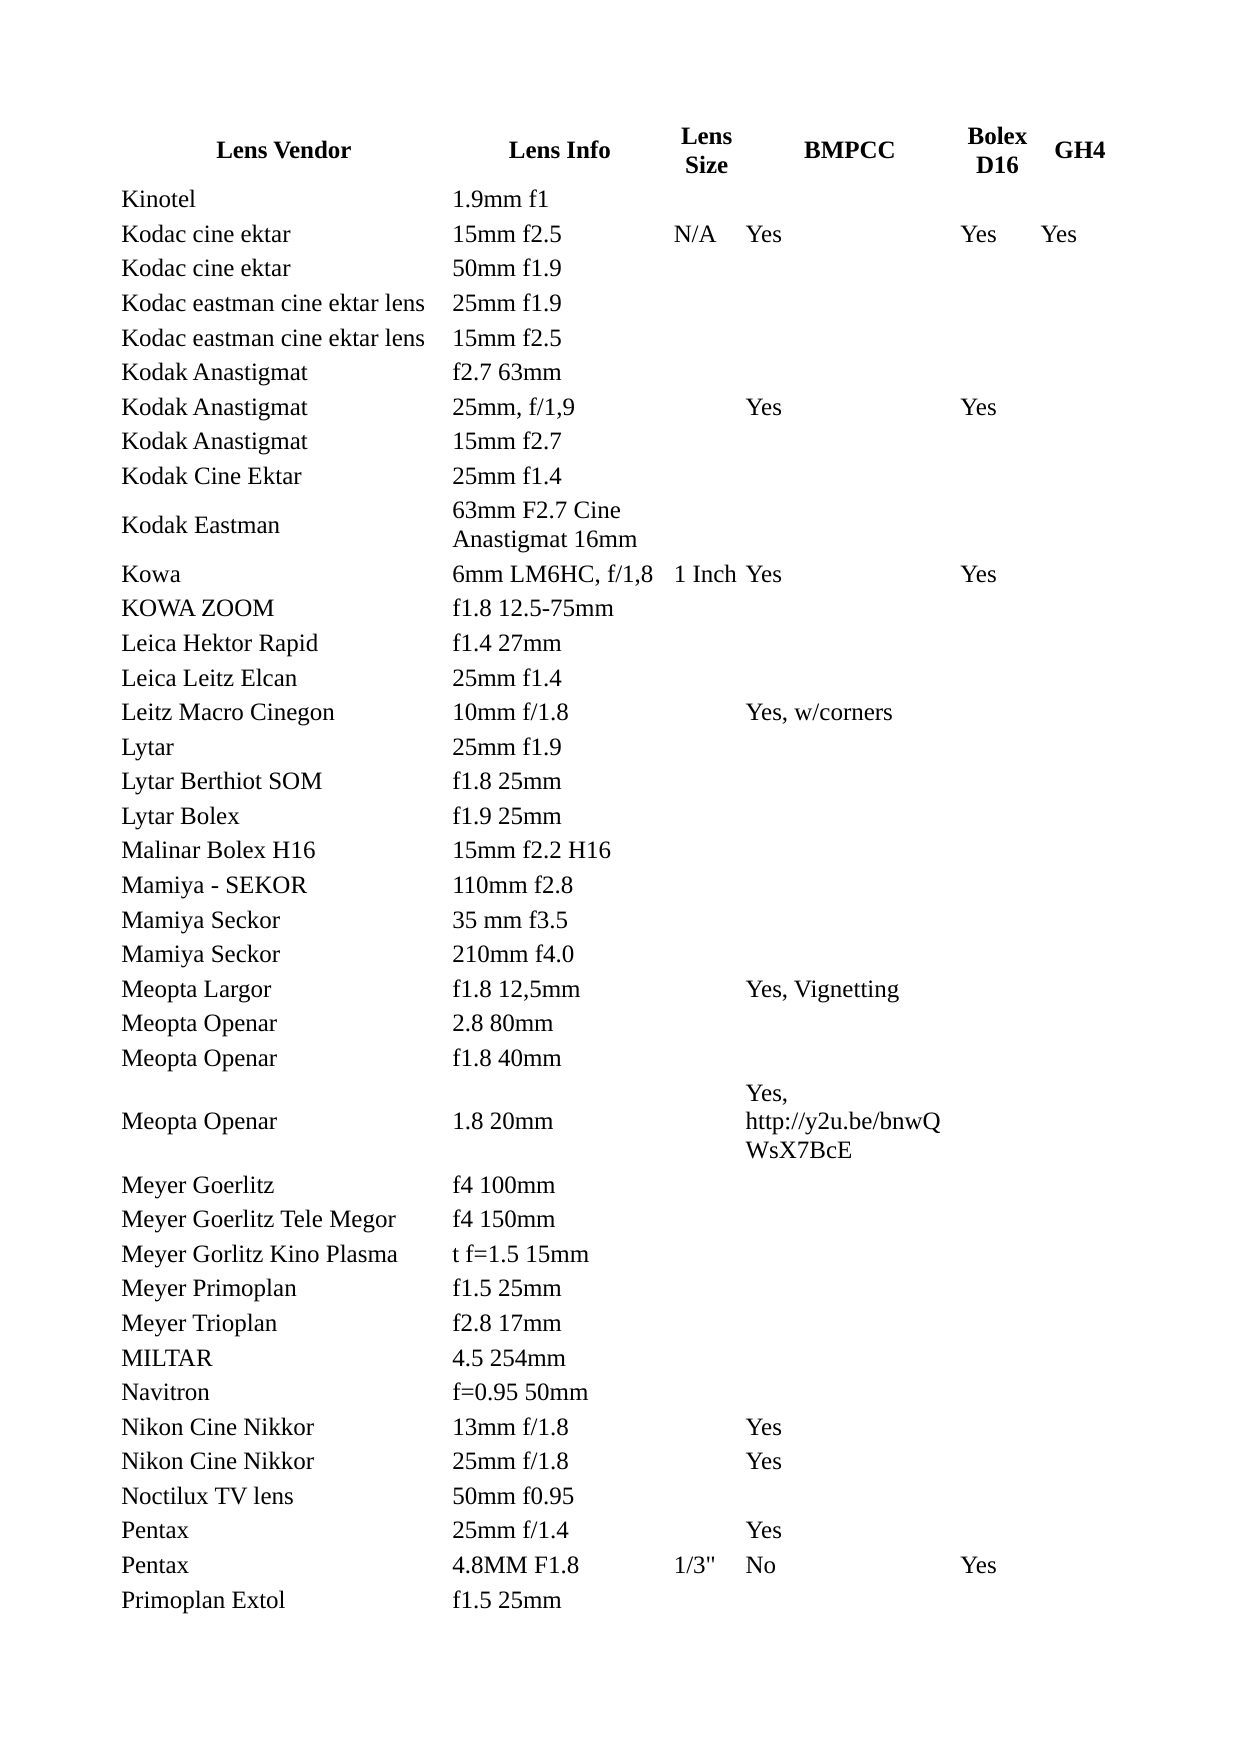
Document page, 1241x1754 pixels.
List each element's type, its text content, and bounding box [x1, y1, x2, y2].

table_cell f2.8 17mm [449, 1305, 671, 1340]
table_cell [1038, 1167, 1122, 1201]
table_cell [671, 493, 742, 556]
table_cell 15mm f2.2 H16 [449, 833, 671, 867]
table_cell [957, 1201, 1037, 1236]
table_cell Mamiya Seckor [118, 902, 449, 936]
table_cell [743, 660, 957, 694]
table_cell [957, 1513, 1037, 1547]
table_cell [743, 867, 957, 902]
table_cell [1038, 764, 1122, 798]
table_cell [1038, 1305, 1122, 1340]
table_cell f1.8 25mm [449, 764, 671, 798]
table_cell [957, 764, 1037, 798]
table_cell [1038, 285, 1122, 320]
table_cell [743, 625, 957, 660]
table_cell [1038, 1201, 1122, 1236]
table_cell [671, 936, 742, 971]
table_cell [1038, 971, 1122, 1006]
table_cell [1038, 1040, 1122, 1075]
table_cell [1038, 902, 1122, 936]
table_cell [743, 1478, 957, 1513]
table_cell Meyer Goerlitz [118, 1167, 449, 1201]
table_cell [957, 694, 1037, 729]
table_cell [1038, 556, 1122, 591]
table_cell [743, 251, 957, 285]
table_cell Meopta Openar [118, 1006, 449, 1040]
table_cell f1.9 25mm [449, 798, 671, 833]
table_cell [671, 1040, 742, 1075]
table_cell [957, 1305, 1037, 1340]
table_cell [743, 1340, 957, 1374]
table_cell [957, 251, 1037, 285]
table_cell 1/3" [671, 1547, 742, 1582]
table_cell [957, 458, 1037, 493]
table_cell Malinar Bolex H16 [118, 833, 449, 867]
table_cell [957, 660, 1037, 694]
table_cell [1038, 389, 1122, 423]
table_cell [671, 1236, 742, 1271]
table_cell 15mm f2.5 [449, 216, 671, 251]
table_cell [743, 798, 957, 833]
table_cell [743, 1201, 957, 1236]
table_cell Mamiya Seckor [118, 936, 449, 971]
table_cell [743, 764, 957, 798]
table_cell Lytar Bolex [118, 798, 449, 833]
table_cell [671, 764, 742, 798]
table_cell [1038, 591, 1122, 625]
table_cell 25mm f1.9 [449, 285, 671, 320]
table_cell [743, 1040, 957, 1075]
table_cell Kinotel [118, 181, 449, 216]
table_cell Kodak Anastigmat [118, 389, 449, 423]
table_cell Yes [957, 216, 1037, 251]
table_cell [671, 1305, 742, 1340]
table_cell Yes [743, 389, 957, 423]
table_cell [671, 1167, 742, 1201]
table_cell [1038, 729, 1122, 763]
table_cell Meopta Largor [118, 971, 449, 1006]
table_cell [671, 1374, 742, 1409]
table_cell 4.5 254mm [449, 1340, 671, 1374]
table_cell 1.9mm f1 [449, 181, 671, 216]
table_cell Yes [743, 1513, 957, 1547]
table_cell Meyer Trioplan [118, 1305, 449, 1340]
table_header Lens Info [449, 118, 671, 181]
table_cell f4 150mm [449, 1201, 671, 1236]
table_cell [957, 285, 1037, 320]
table_cell [957, 902, 1037, 936]
table_cell Lytar Berthiot SOM [118, 764, 449, 798]
table_cell [957, 1006, 1037, 1040]
table_cell Meopta Openar [118, 1075, 449, 1167]
table_cell Kodak Eastman [118, 493, 449, 556]
table_cell 25mm, f/1,9 [449, 389, 671, 423]
table_cell [671, 354, 742, 389]
table_cell Yes [743, 216, 957, 251]
table_cell 25mm f1.9 [449, 729, 671, 763]
table_cell [1038, 1236, 1122, 1271]
table_cell [743, 320, 957, 354]
table_cell [1038, 1340, 1122, 1374]
table_cell f=0.95 50mm [449, 1374, 671, 1409]
table_cell f1.5 25mm [449, 1271, 671, 1305]
table_cell [957, 833, 1037, 867]
table_cell f1.8 12,5mm [449, 971, 671, 1006]
table_cell Yes [1038, 216, 1122, 251]
table_cell [671, 694, 742, 729]
table_cell Kodac eastman cine ektar lens [118, 320, 449, 354]
table_cell [1038, 181, 1122, 216]
table_cell [743, 729, 957, 763]
table_cell 1 Inch [671, 556, 742, 591]
table_cell [743, 285, 957, 320]
table_cell KOWA ZOOM [118, 591, 449, 625]
table_cell Kodak Anastigmat [118, 354, 449, 389]
table_cell [671, 1006, 742, 1040]
table_cell 210mm f4.0 [449, 936, 671, 971]
table_cell [671, 798, 742, 833]
table_cell [743, 833, 957, 867]
table_header Lens Size [671, 118, 742, 181]
table_cell [671, 1444, 742, 1478]
table_cell [671, 902, 742, 936]
table_cell [957, 1409, 1037, 1443]
table_cell [1038, 320, 1122, 354]
table_cell f2.7 63mm [449, 354, 671, 389]
table_header BMPCC [743, 118, 957, 181]
table_cell f1.5 25mm [449, 1582, 671, 1616]
table_cell Yes, Vignetting [743, 971, 957, 1006]
table_cell [957, 493, 1037, 556]
table_cell [1038, 1444, 1122, 1478]
table_cell [671, 625, 742, 660]
table_cell 6mm LM6HC, f/1,8 [449, 556, 671, 591]
table_cell [671, 867, 742, 902]
table_cell [671, 181, 742, 216]
table_cell [671, 1201, 742, 1236]
table_cell Yes [957, 556, 1037, 591]
table_cell [957, 591, 1037, 625]
table_cell [1038, 424, 1122, 458]
table_cell [1038, 1582, 1122, 1616]
table_cell Mamiya - SEKOR [118, 867, 449, 902]
table_cell 25mm f/1.8 [449, 1444, 671, 1478]
table_cell [671, 1409, 742, 1443]
table_cell Leica Hektor Rapid [118, 625, 449, 660]
table_cell [1038, 493, 1122, 556]
table_cell [671, 971, 742, 1006]
table_cell [743, 354, 957, 389]
table_cell [1038, 354, 1122, 389]
table_cell Pentax [118, 1513, 449, 1547]
table_cell [957, 798, 1037, 833]
table_cell Yes [957, 389, 1037, 423]
table_cell [671, 1582, 742, 1616]
table_cell [957, 1271, 1037, 1305]
table_cell [957, 1075, 1037, 1167]
table_cell [743, 1305, 957, 1340]
table_cell [957, 424, 1037, 458]
table_cell 25mm f1.4 [449, 458, 671, 493]
table_cell [671, 1271, 742, 1305]
table_cell 2.8 80mm [449, 1006, 671, 1040]
table_cell [957, 1236, 1037, 1271]
table_cell [671, 389, 742, 423]
table_cell [1038, 798, 1122, 833]
table_cell [743, 1271, 957, 1305]
table_cell f4 100mm [449, 1167, 671, 1201]
table_cell [1038, 867, 1122, 902]
table_cell [743, 493, 957, 556]
table_cell 10mm f/1.8 [449, 694, 671, 729]
table_cell 35 mm f3.5 [449, 902, 671, 936]
table_cell [743, 902, 957, 936]
table_cell [1038, 1075, 1122, 1167]
table_cell [743, 1006, 957, 1040]
table_cell f1.8 40mm [449, 1040, 671, 1075]
table_cell N/A [671, 216, 742, 251]
table_cell [957, 354, 1037, 389]
table_cell [1038, 251, 1122, 285]
table_cell [671, 458, 742, 493]
table_cell Yes, w/corners [743, 694, 957, 729]
table_cell 50mm f0.95 [449, 1478, 671, 1513]
table_cell [957, 936, 1037, 971]
table_cell Yes [743, 1444, 957, 1478]
table_cell Yes [743, 1409, 957, 1443]
table_cell [957, 1582, 1037, 1616]
table_cell [743, 1167, 957, 1201]
table_cell Meyer Primoplan [118, 1271, 449, 1305]
table_header Lens Vendor [118, 118, 449, 181]
table_cell [1038, 1547, 1122, 1582]
table_cell 25mm f/1.4 [449, 1513, 671, 1547]
table_cell f1.4 27mm [449, 625, 671, 660]
table_cell [957, 1167, 1037, 1201]
table_header Bolex D16 [957, 118, 1037, 181]
table_cell [743, 1236, 957, 1271]
table_cell [957, 181, 1037, 216]
table_cell 50mm f1.9 [449, 251, 671, 285]
table_cell Primoplan Extol [118, 1582, 449, 1616]
table_cell Kodak Anastigmat [118, 424, 449, 458]
table_cell 25mm f1.4 [449, 660, 671, 694]
table_cell [671, 729, 742, 763]
table_cell f1.8 12.5-75mm [449, 591, 671, 625]
table_cell [671, 1478, 742, 1513]
table_cell [1038, 1374, 1122, 1409]
table_cell [957, 1340, 1037, 1374]
table_cell Nikon Cine Nikkor [118, 1409, 449, 1443]
table_cell 1.8 20mm [449, 1075, 671, 1167]
table_cell Yes, http://y2u.be/bnwQWsX7BcE [743, 1075, 957, 1167]
table_cell [743, 591, 957, 625]
table_cell [1038, 660, 1122, 694]
table_cell Kodac cine ektar [118, 251, 449, 285]
table_cell t f=1.5 15mm [449, 1236, 671, 1271]
table_cell [957, 729, 1037, 763]
table_cell [671, 320, 742, 354]
table_cell [671, 424, 742, 458]
table_cell [671, 251, 742, 285]
table_cell No [743, 1547, 957, 1582]
table_cell [1038, 458, 1122, 493]
table_cell [743, 936, 957, 971]
table_cell Kodac eastman cine ektar lens [118, 285, 449, 320]
table_cell 15mm f2.7 [449, 424, 671, 458]
table_cell [1038, 1006, 1122, 1040]
table_cell [671, 1513, 742, 1547]
table_cell Yes [743, 556, 957, 591]
table_cell Pentax [118, 1547, 449, 1582]
table_cell 15mm f2.5 [449, 320, 671, 354]
table_cell [743, 1582, 957, 1616]
table_cell Noctilux TV lens [118, 1478, 449, 1513]
table_cell [671, 833, 742, 867]
table_cell [1038, 1478, 1122, 1513]
table_cell [1038, 694, 1122, 729]
table_cell Leica Leitz Elcan [118, 660, 449, 694]
table_cell 110mm f2.8 [449, 867, 671, 902]
table_cell 63mm F2.7 Cine Anastigmat 16mm [449, 493, 671, 556]
table_header GH4 [1038, 118, 1122, 181]
table_cell [957, 1444, 1037, 1478]
table_cell [1038, 833, 1122, 867]
table_cell [671, 660, 742, 694]
table_cell [743, 424, 957, 458]
table_cell [671, 1075, 742, 1167]
table_cell Meyer Goerlitz Tele Megor [118, 1201, 449, 1236]
table_cell [1038, 625, 1122, 660]
table_cell [957, 1374, 1037, 1409]
table_cell [1038, 1271, 1122, 1305]
table_cell [957, 971, 1037, 1006]
table_cell 4.8MM F1.8 [449, 1547, 671, 1582]
table_cell Navitron [118, 1374, 449, 1409]
table_cell 13mm f/1.8 [449, 1409, 671, 1443]
table_cell [671, 591, 742, 625]
table_cell [957, 867, 1037, 902]
table_cell [743, 181, 957, 216]
table_cell Kowa [118, 556, 449, 591]
table_cell Leitz Macro Cinegon [118, 694, 449, 729]
table_cell [1038, 1513, 1122, 1547]
table_cell Kodac cine ektar [118, 216, 449, 251]
table_cell Lytar [118, 729, 449, 763]
table_cell Meyer Gorlitz Kino Plasma [118, 1236, 449, 1271]
table_cell [743, 458, 957, 493]
table_cell [671, 285, 742, 320]
table_cell Nikon Cine Nikkor [118, 1444, 449, 1478]
table_cell [957, 320, 1037, 354]
table_cell [957, 1478, 1037, 1513]
table_cell MILTAR [118, 1340, 449, 1374]
table_cell Meopta Openar [118, 1040, 449, 1075]
table_cell [957, 1040, 1037, 1075]
table_cell [743, 1374, 957, 1409]
table_cell [1038, 936, 1122, 971]
table_cell Yes [957, 1547, 1037, 1582]
table_cell [957, 625, 1037, 660]
table_cell [1038, 1409, 1122, 1443]
table_cell Kodak Cine Ektar [118, 458, 449, 493]
table_cell [671, 1340, 742, 1374]
